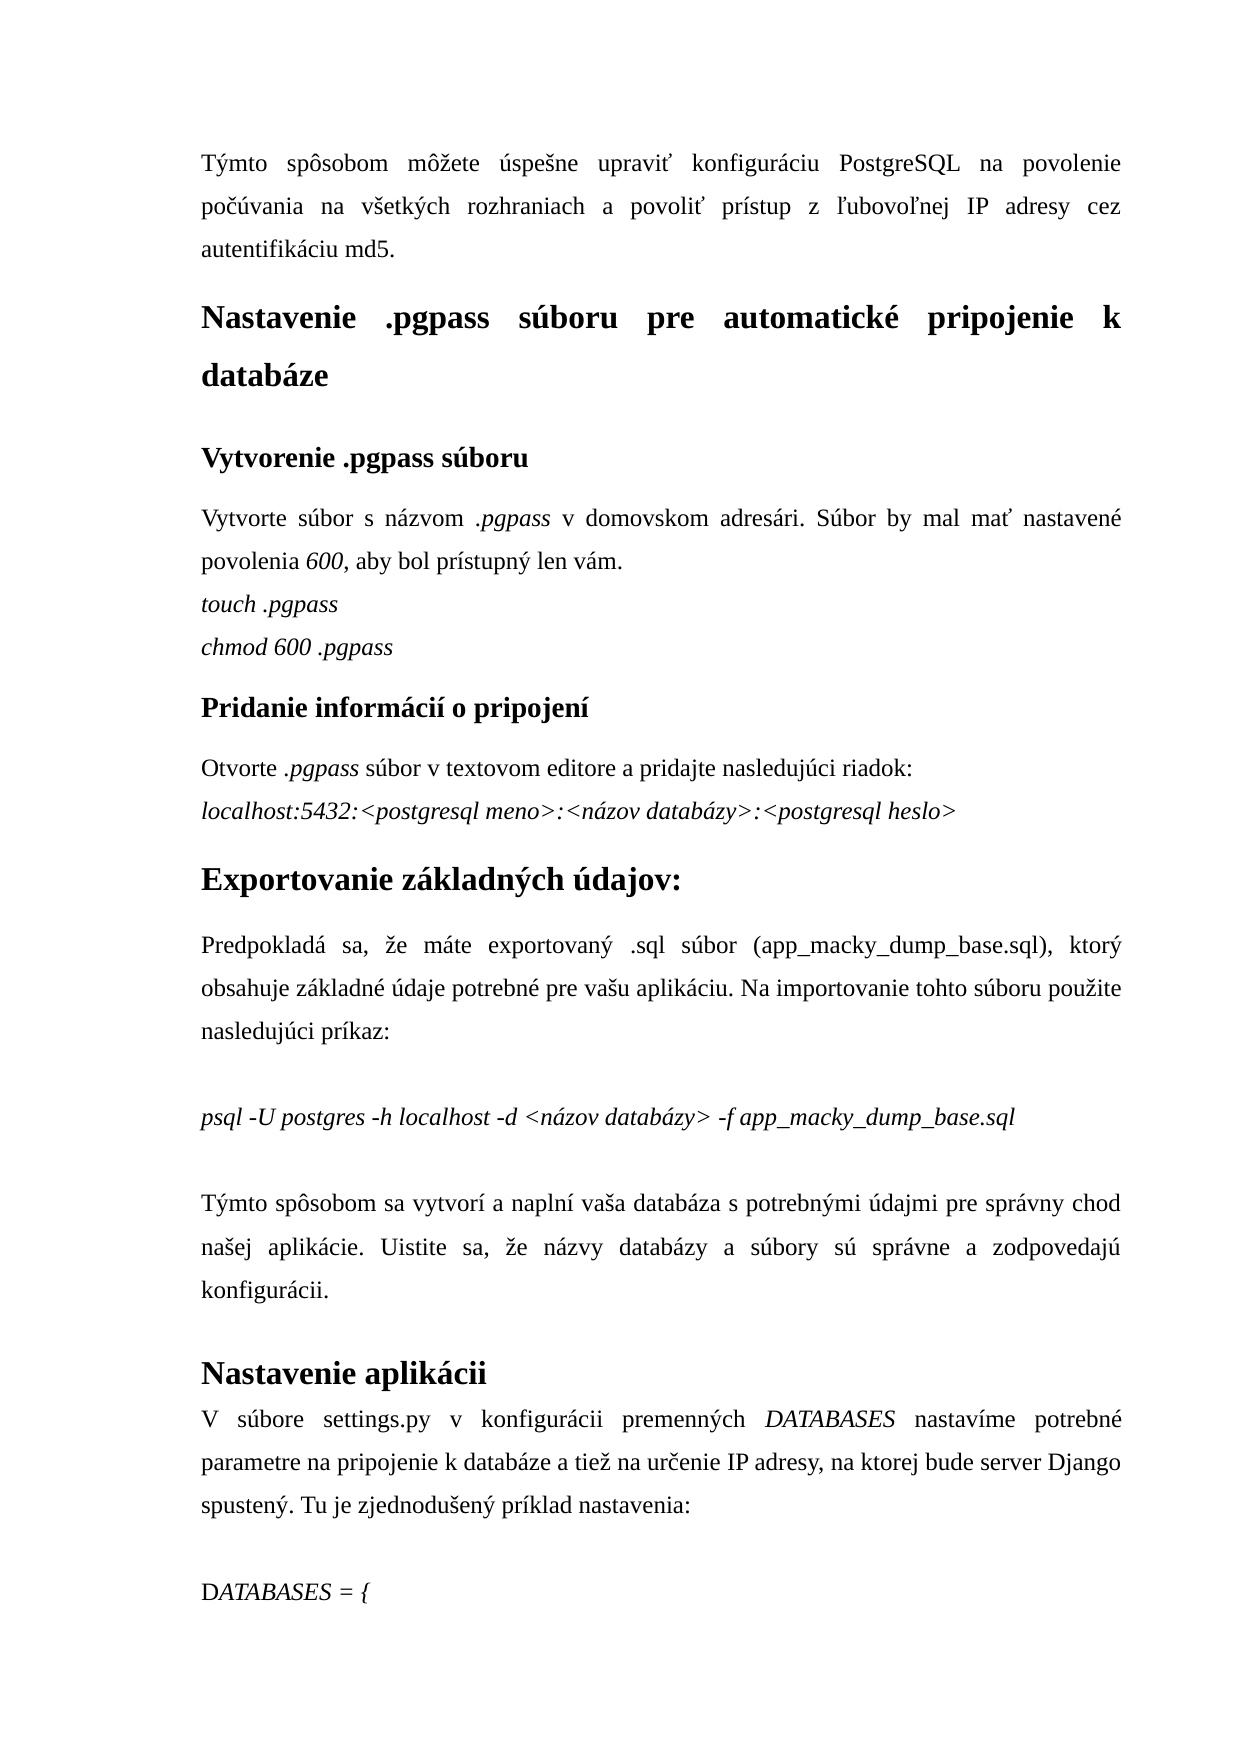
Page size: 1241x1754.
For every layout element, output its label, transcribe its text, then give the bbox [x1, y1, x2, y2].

subtitle Nastavenie aplikácii [201, 1353, 1122, 1392]
text Týmto spôsobom môžete úspešne upraviť konfiguráciu PostgreSQL na povolenie počúvania na všetkých rozhraniach a povoliť prístup z ľubovoľnej IP adresy cez autentifikáciu md5. [201, 148, 1122, 263]
text chmod 600 .pgpass [201, 632, 1122, 661]
subtitle Pridanie informácií o pripojení [201, 690, 1122, 723]
text psql -U postgres -h localhost -d <názov databázy> -f app_macky_dump_base.sql [201, 1102, 1122, 1131]
text DATABASES = { [201, 1577, 1122, 1605]
text Predpokladá sa, že máte exportovaný .sql súbor (app_macky_dump_base.sql), ktorý obsahuje základné údaje potrebné pre vašu aplikáciu. Na importovanie tohto súboru použite nasledujúci príkaz: [201, 930, 1122, 1045]
text Otvorte .pgpass súbor v textovom editore a pridajte nasledujúci riadok: [201, 753, 1122, 781]
text Vytvorte súbor s názvom .pgpass v domovskom adresári. Súbor by mal mať nastavené povolenia 600, aby bol prístupný len vám. [201, 503, 1122, 574]
subtitle Exportovanie základných údajov: [201, 860, 1122, 898]
text touch .pgpass [201, 589, 1122, 618]
text localhost:5432:<postgresql meno>:<názov databázy>:<postgresql heslo> [201, 796, 1122, 824]
text V súbore settings.py v konfigurácii premenných DATABASES nastavíme potrebné parametre na pripojenie k databáze a tiež na určenie IP adresy, na ktorej bude server Django spustený. Tu je zjednodušený príklad nastavenia: [201, 1404, 1122, 1519]
text Týmto spôsobom sa vytvorí a naplní vaša databáza s potrebnými údajmi pre správny chod našej aplikácie. Uistite sa, že názvy databázy a súbory sú správne a zodpovedajú konfigurácii. [201, 1188, 1122, 1303]
subtitle Nastavenie .pgpass súboru pre automatické pripojenie k databáze [201, 298, 1122, 394]
subtitle Vytvorenie .pgpass súboru [201, 440, 1122, 473]
